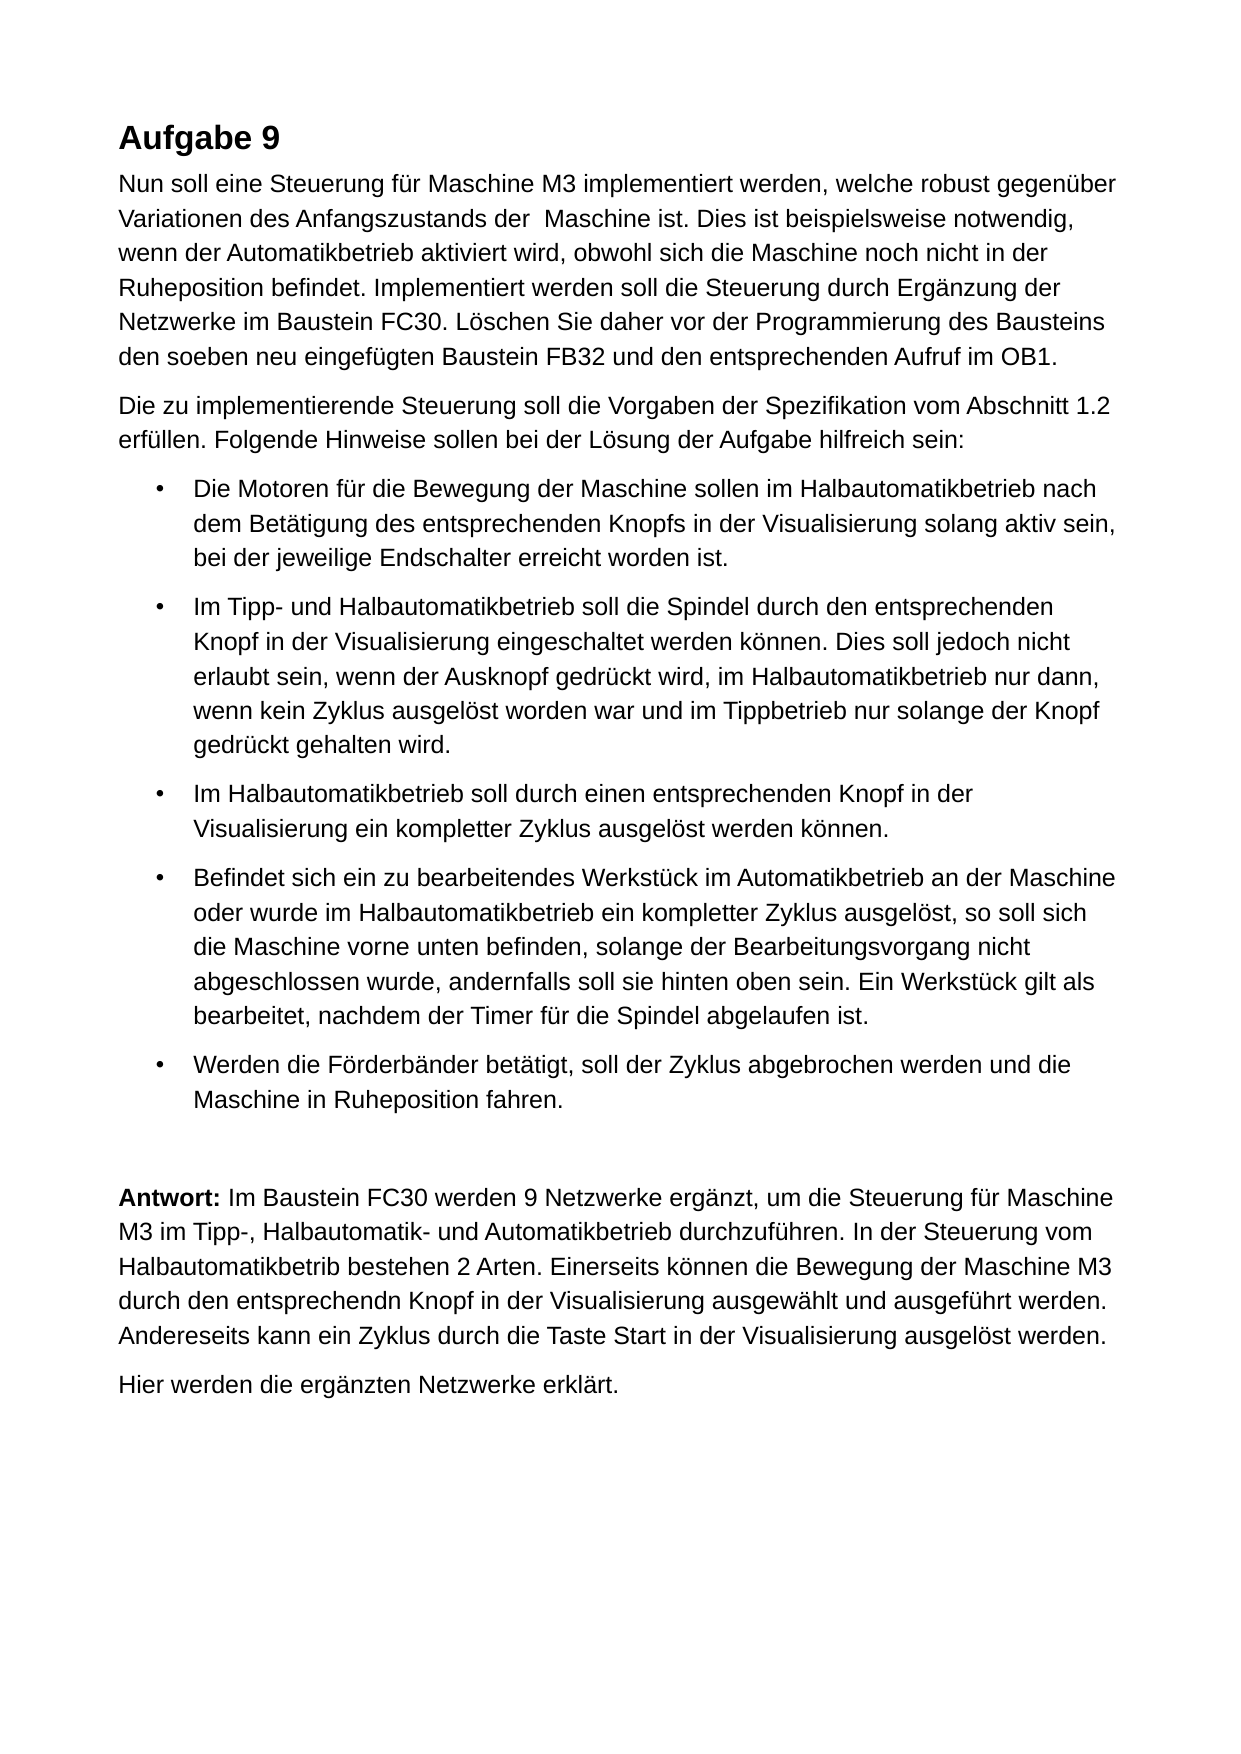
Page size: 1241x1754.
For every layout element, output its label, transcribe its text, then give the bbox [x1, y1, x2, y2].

text Nun soll eine Steuerung für Maschine M3 implementiert werden, welche robust gegenüber Variationen des Anfangszustands der Maschine ist. Dies ist beispielsweise notwendig, wenn der Automatikbetrieb aktiviert wird, obwohl sich die Maschine noch nicht in der Ruheposition befindet. Implementiert werden soll die Steuerung durch Ergänzung der Netzwerke im Baustein FC30. Löschen Sie daher vor der Programmierung des Bausteins den soeben neu eingefügten Baustein FB32 und den entsprechenden Aufruf im OB1. [118, 169, 1122, 370]
list Werden die Förderbänder betätigt, soll der Zyklus abgebrochen werden und die Maschine in Ruheposition fahren. [156, 1050, 1122, 1113]
list Die Motoren für die Bewegung der Maschine sollen im Halbautomatikbetrieb nach dem Betätigung des entsprechenden Knopfs in der Visualisierung solang aktiv sein, bei der jeweilige Endschalter erreicht worden ist. [156, 474, 1122, 572]
list Im Tipp- und Halbautomatikbetrieb soll die Spindel durch den entsprechenden Knopf in der Visualisierung eingeschaltet werden können. Dies soll jedoch nicht erlaubt sein, wenn der Ausknopf gedrückt wird, im Halbautomatikbetrieb nur dann, wenn kein Zyklus ausgelöst worden war und im Tippbetrieb nur solange der Knopf gedrückt gehalten wird. [156, 592, 1122, 759]
text Die zu implementierende Steuerung soll die Vorgaben der Spezifikation vom Abschnitt 1.2 erfüllen. Folgende Hinweise sollen bei der Lösung der Aufgabe hilfreich sein: [118, 391, 1122, 454]
list Im Halbautomatikbetrieb soll durch einen entsprechenden Knopf in der Visualisierung ein kompletter Zyklus ausgelöst werden können. [156, 779, 1122, 843]
text Antwort: Im Baustein FC30 werden 9 Netzwerke ergänzt, um die Steuerung für Maschine M3 im Tipp-, Halbautomatik- und Automatikbetrieb durchzuführen. In der Steuerung vom Halbautomatikbetrib bestehen 2 Arten. Einerseits können die Bewegung der Maschine M3 durch den entsprechendn Knopf in der Visualisierung ausgewählt und ausgeführt werden. Andereseits kann ein Zyklus durch die Taste Start in der Visualisierung ausgelöst werden. [118, 1183, 1122, 1349]
list Befindet sich ein zu bearbeitendes Werkstück im Automatikbetrieb an der Maschine oder wurde im Halbautomatikbetrieb ein kompletter Zyklus ausgelöst, so soll sich die Maschine vorne unten befinden, solange der Bearbeitungsvorgang nicht abgeschlossen wurde, andernfalls soll sie hinten oben sein. Ein Werkstück gilt als bearbeitet, nachdem der Timer für die Spindel abgelaufen ist. [156, 863, 1122, 1030]
subtitle Aufgabe 9 [118, 118, 1122, 157]
text Hier werden die ergänzten Netzwerke erklärt. [118, 1370, 1122, 1399]
